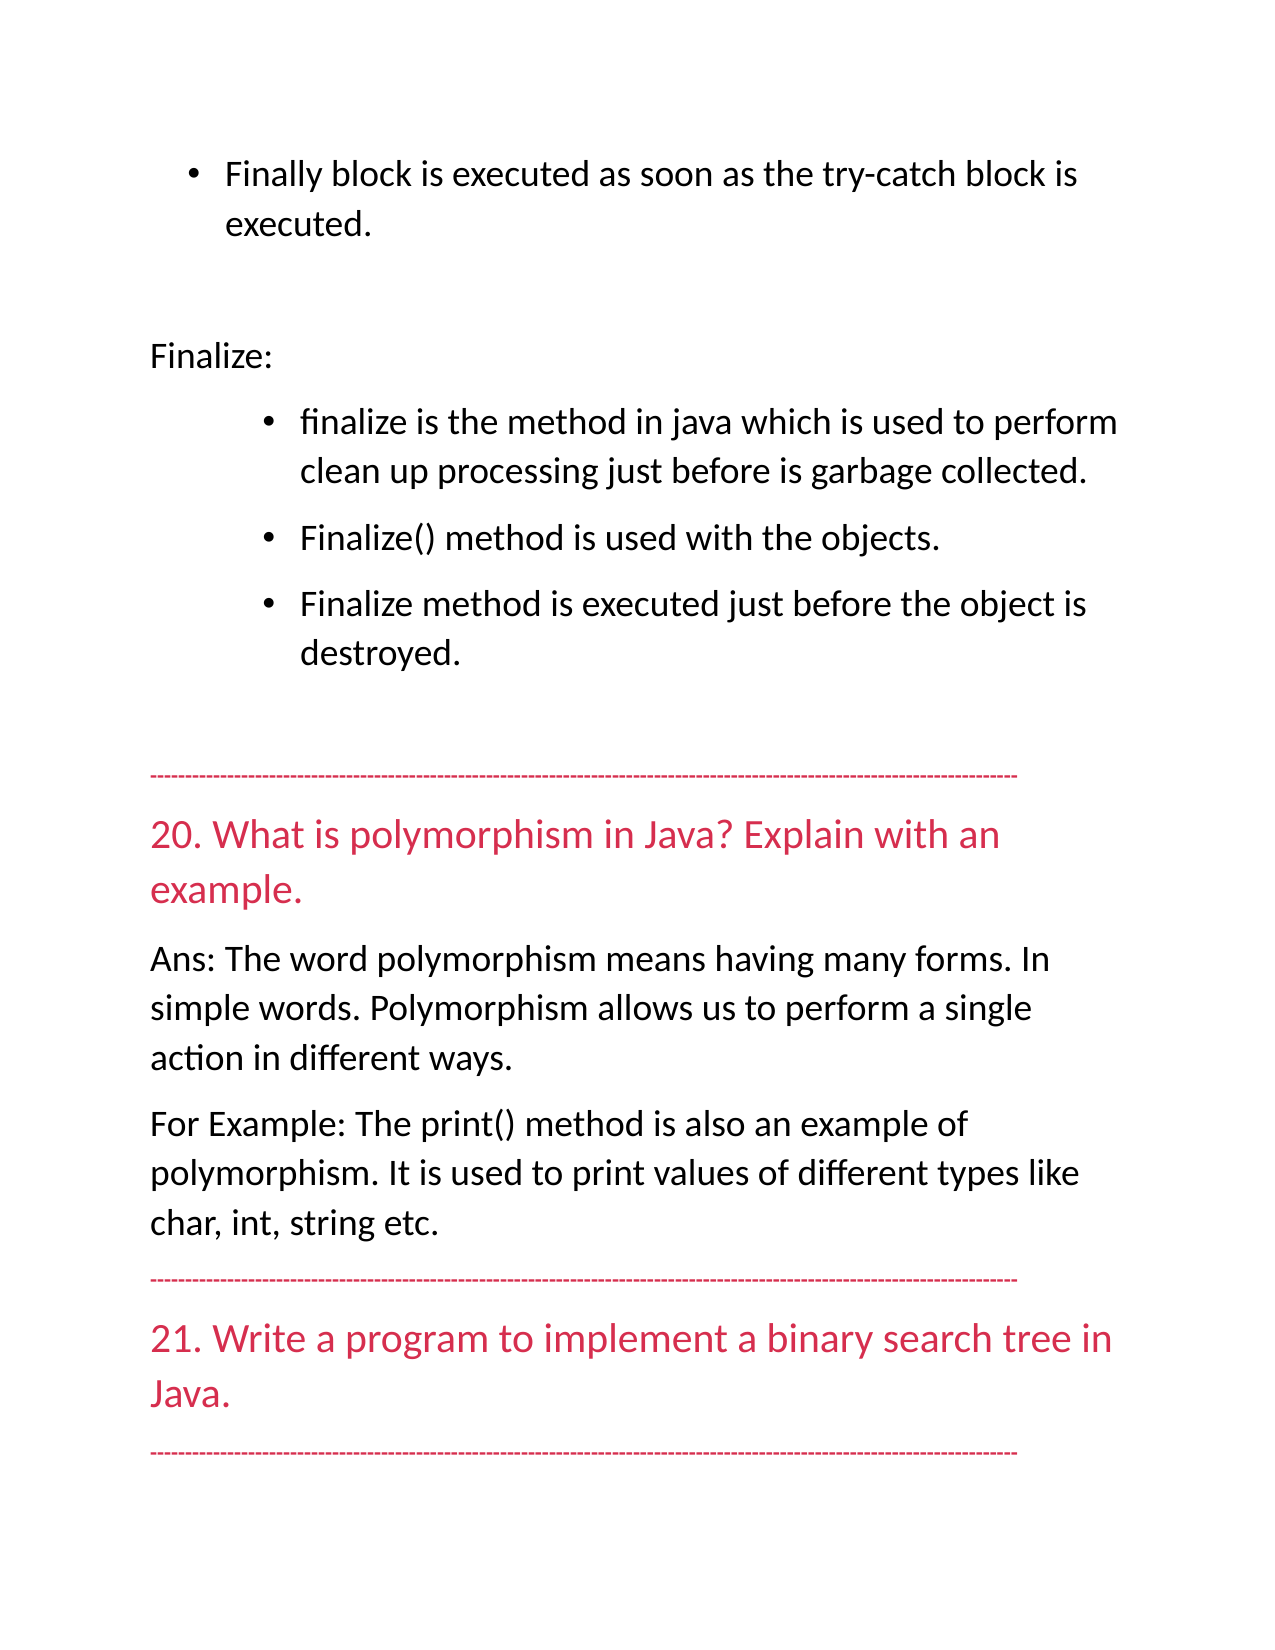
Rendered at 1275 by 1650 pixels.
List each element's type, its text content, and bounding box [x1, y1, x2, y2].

list Finally block is executed as soon as the try-catch block is executed. [187, 150, 1125, 245]
text ---------------------------------------------------------------------------------------------------------------------------- [150, 1438, 1125, 1466]
text ---------------------------------------------------------------------------------------------------------------------------- [150, 1265, 1125, 1293]
text 20. What is polymorphism in Java? Explain with an example. [150, 808, 1125, 914]
text Ans: The word polymorphism means having many forms. In simple words. Polymorphism allows us to perform a single action in different ways. [150, 935, 1125, 1079]
text 21. Write a program to implement a binary search tree in Java. [150, 1312, 1125, 1418]
text Finalize: [150, 332, 1125, 378]
text ---------------------------------------------------------------------------------------------------------------------------- [150, 761, 1125, 789]
text For Example: The print() method is also an example of polymorphism. It is used to print values of different types like char, int, string etc. [150, 1100, 1125, 1245]
list Finalize() method is used with the objects. [262, 513, 1125, 559]
list finalize is the method in java which is used to perform clean up processing just before is garbage collected. [262, 398, 1125, 493]
list Finalize method is executed just before the object is destroyed. [262, 580, 1125, 675]
